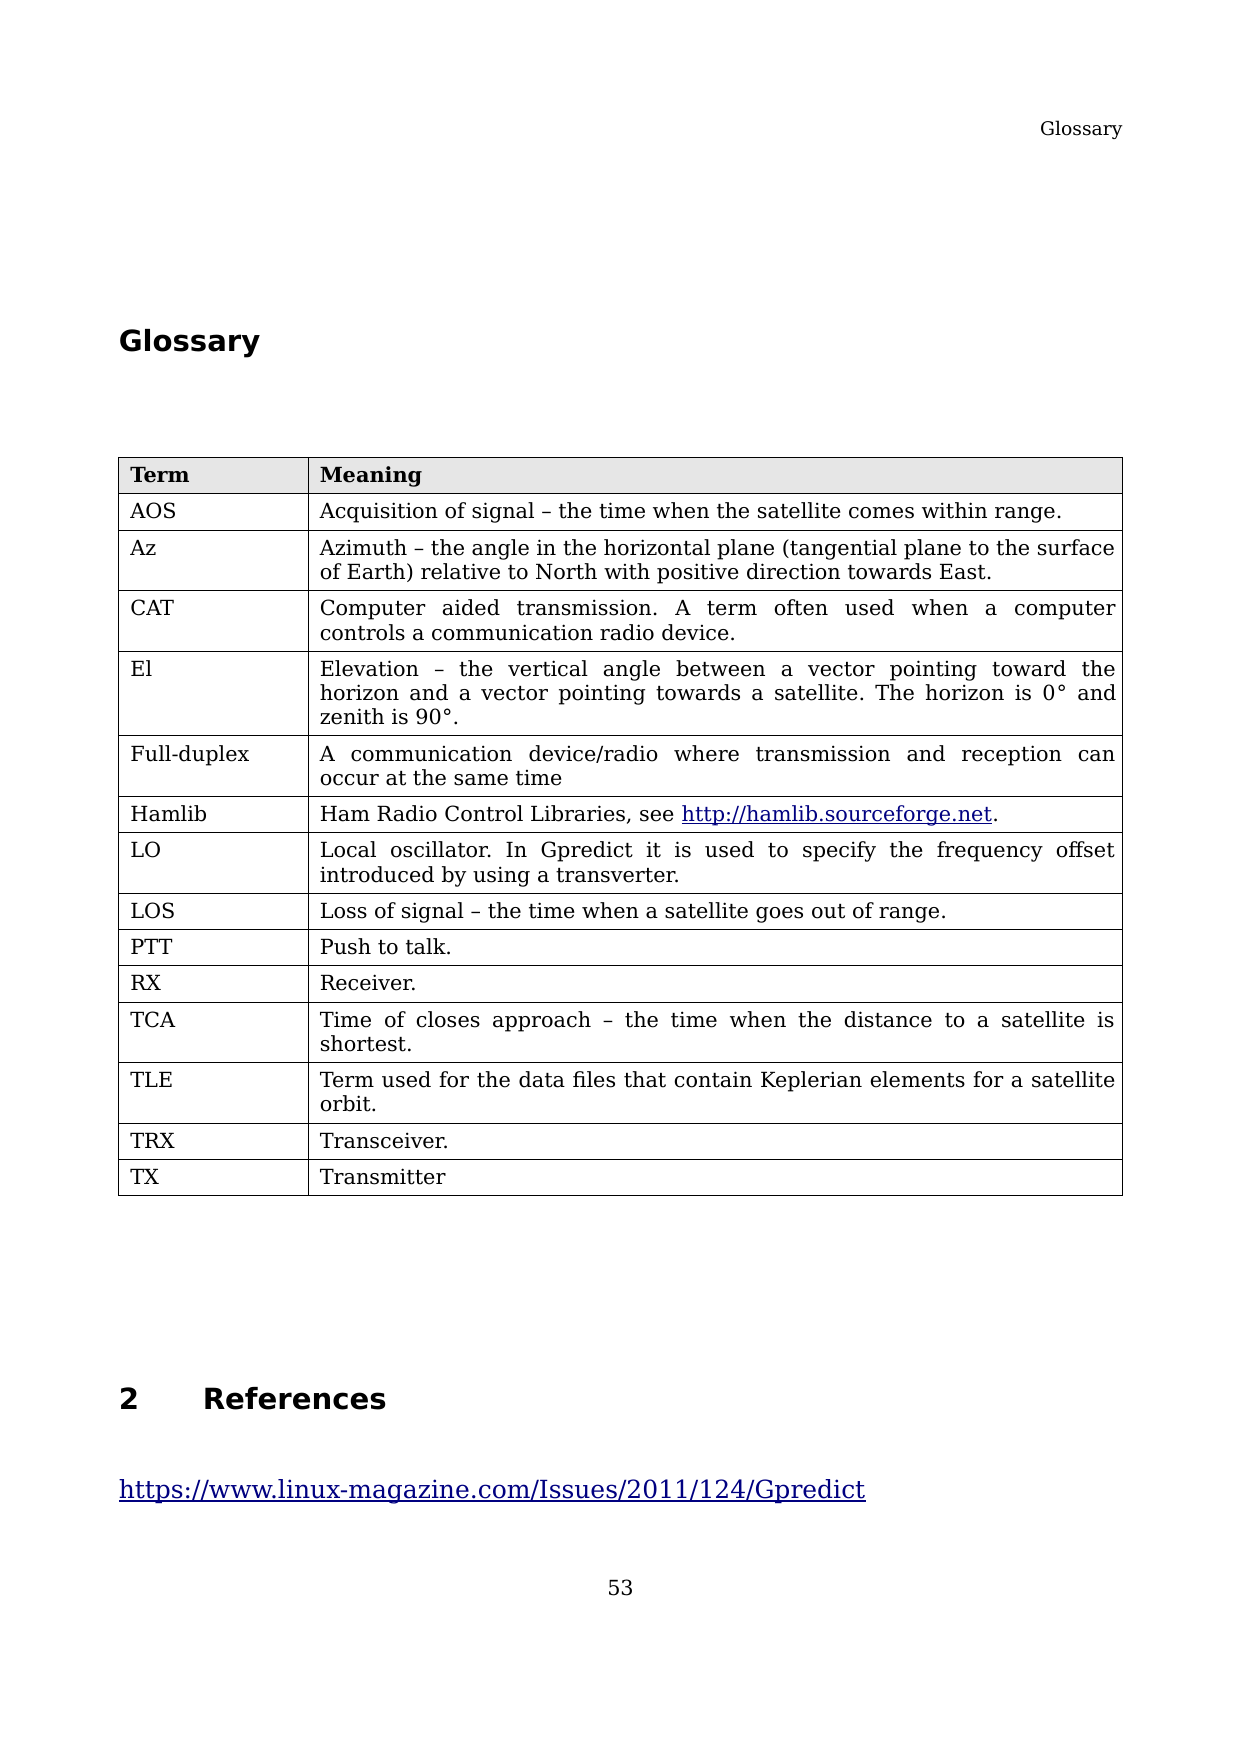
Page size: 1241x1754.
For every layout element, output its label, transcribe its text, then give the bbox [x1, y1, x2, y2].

table_cell Push to talk. [309, 930, 1122, 965]
text https://www.linux-magazine.com/Issues/2011/124/Gpredict [118, 1475, 1122, 1504]
table_header Term [119, 458, 308, 493]
table_cell PTT [119, 930, 308, 965]
table_cell Local oscillator. In Gpredict it is used to specify the frequency offset introduced by using a transverter. [309, 833, 1122, 893]
table_cell Term used for the data files that contain Keplerian elements for a satellite orbit. [309, 1063, 1122, 1122]
table_cell LO [119, 833, 308, 893]
table_cell Ham Radio Control Libraries, see http://hamlib.sourceforge.net. [309, 797, 1122, 832]
table_cell Hamlib [119, 797, 308, 832]
table_cell Transceiver. [309, 1124, 1122, 1159]
table_cell TRX [119, 1124, 308, 1159]
table_cell Receiver. [309, 966, 1122, 1001]
table_cell Azimuth – the angle in the horizontal plane (tangential plane to the surface of Earth) relative to North with positive direction towards East. [309, 531, 1122, 590]
table_cell TX [119, 1160, 308, 1195]
table_cell LOS [119, 894, 308, 929]
subtitle References [118, 1382, 1122, 1416]
table_cell TCA [119, 1003, 308, 1062]
table_header Meaning [309, 458, 1122, 493]
table_cell AOS [119, 494, 308, 529]
table_cell A communication device/radio where transmission and reception can occur at the same time [309, 736, 1122, 796]
table_cell Acquisition of signal – the time when the satellite comes within range. [309, 494, 1122, 529]
table_cell Loss of signal – the time when a satellite goes out of range. [309, 894, 1122, 929]
table_cell RX [119, 966, 308, 1001]
table_cell Time of closes approach – the time when the distance to a satellite is shortest. [309, 1003, 1122, 1062]
table_cell TLE [119, 1063, 308, 1122]
table_cell Transmitter [309, 1160, 1122, 1195]
table_cell CAT [119, 591, 308, 651]
table_cell El [119, 652, 308, 735]
table_cell Computer aided transmission. A term often used when a computer controls a communication radio device. [309, 591, 1122, 651]
table_cell Elevation – the vertical angle between a vector pointing toward the horizon and a vector pointing towards a satellite. The horizon is 0° and zenith is 90°. [309, 652, 1122, 735]
table_cell Full-duplex [119, 736, 308, 796]
table_cell Az [119, 531, 308, 590]
subtitle Glossary [118, 325, 1122, 359]
